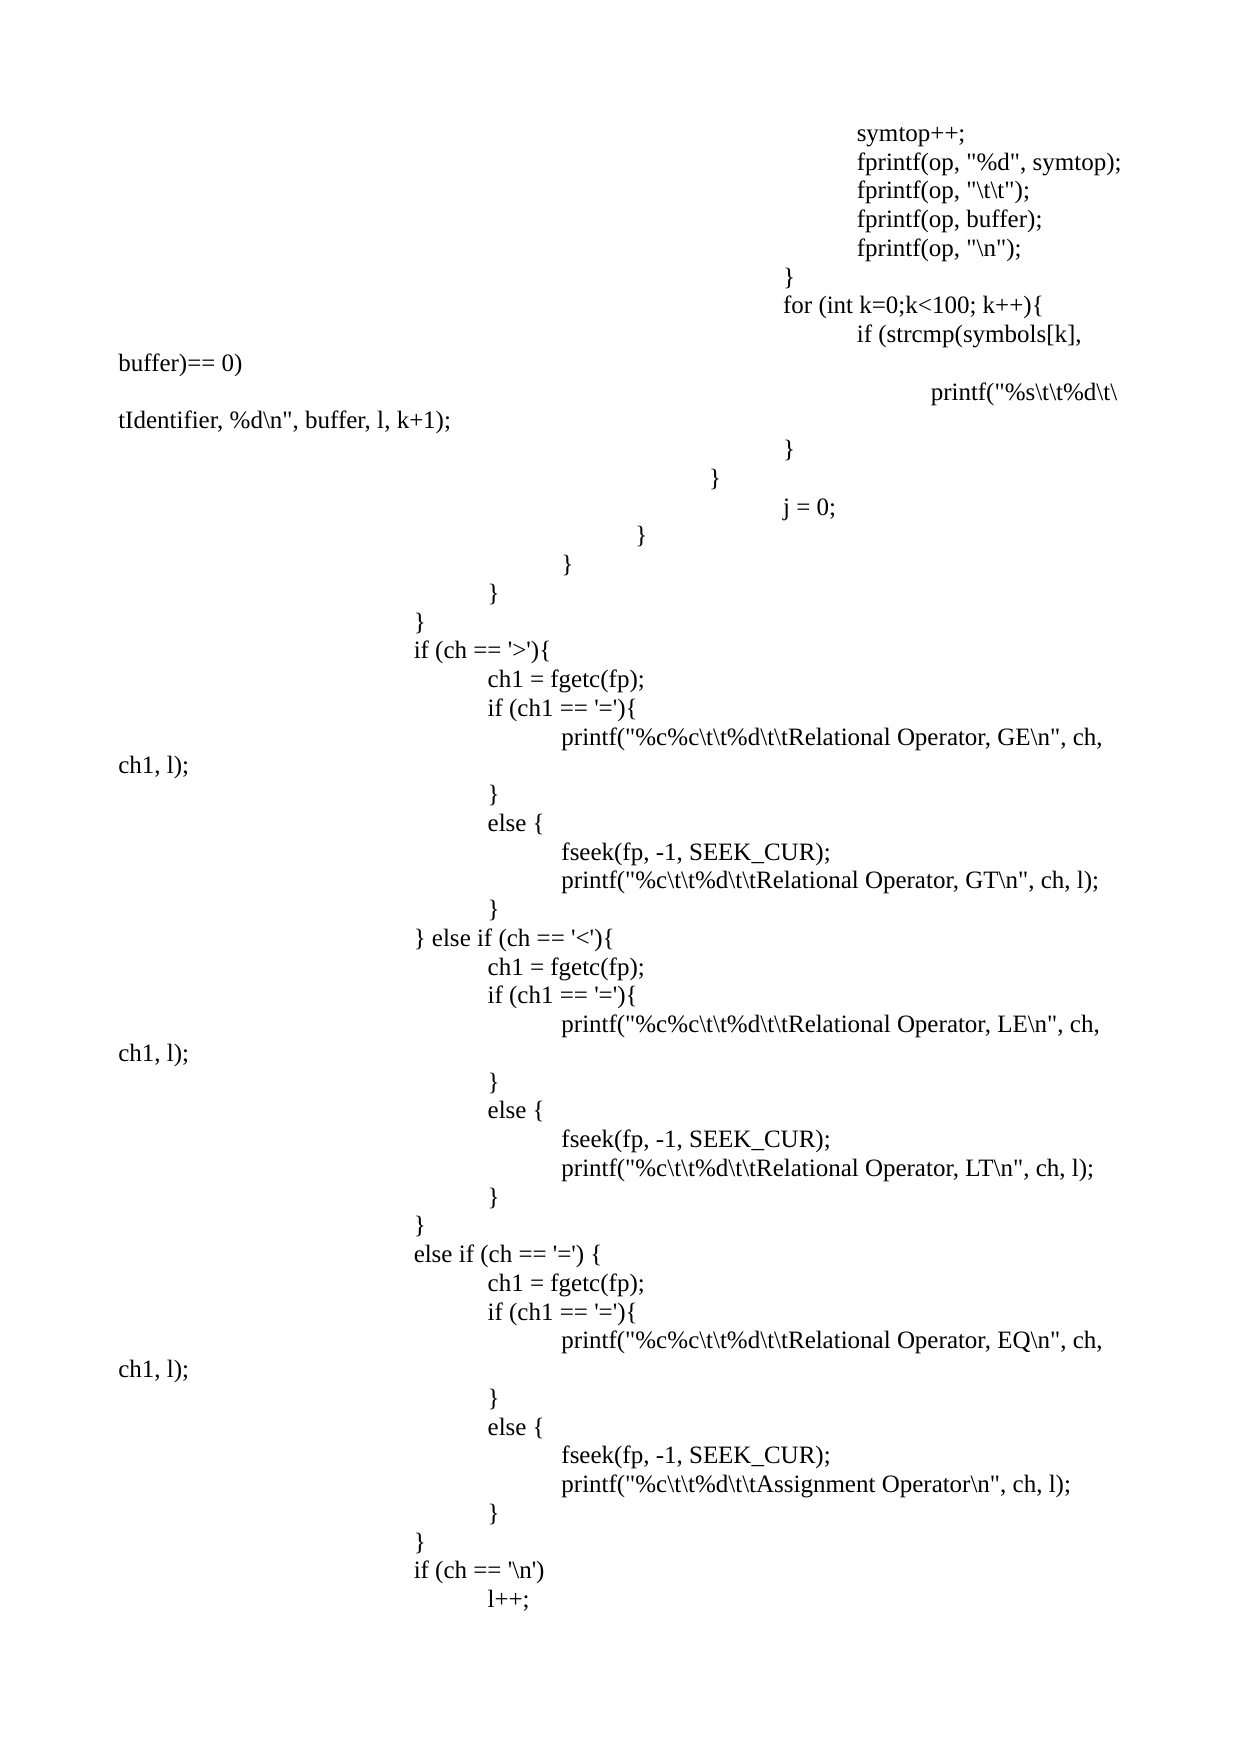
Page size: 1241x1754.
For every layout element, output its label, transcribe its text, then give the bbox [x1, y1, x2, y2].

text if (ch == '>'){ [118, 636, 1122, 664]
text } [118, 894, 1122, 923]
text else { [118, 1096, 1122, 1124]
text } [118, 1067, 1122, 1096]
text fseek(fp, -1, SEEK_CUR); [118, 1441, 1122, 1469]
text } [118, 1498, 1122, 1527]
text ch1 = fgetc(fp); [118, 664, 1122, 693]
text } [118, 607, 1122, 636]
text fprintf(op, "%d", symtop); [118, 147, 1122, 176]
text } [118, 1211, 1122, 1239]
text ch1 = fgetc(fp); [118, 1268, 1122, 1297]
text printf("%c%c\t\t%d\t\tRelational Operator, GE\n", ch, ch1, l); [118, 722, 1122, 779]
text printf("%s\t\t%d\t\tIdentifier, %d\n", buffer, l, k+1); [118, 377, 1122, 434]
text else { [118, 808, 1122, 837]
text symtop++; [118, 118, 1122, 147]
text printf("%c%c\t\t%d\t\tRelational Operator, LE\n", ch, ch1, l); [118, 1009, 1122, 1067]
text if (ch1 == '='){ [118, 981, 1122, 1009]
text if (ch1 == '='){ [118, 1297, 1122, 1326]
text if (strcmp(symbols[k], buffer)== 0) [118, 319, 1122, 377]
text else { [118, 1412, 1122, 1441]
text fprintf(op, buffer); [118, 204, 1122, 233]
text if (ch == '\n') [118, 1556, 1122, 1584]
text } [118, 463, 1122, 492]
text } [118, 1182, 1122, 1211]
text fseek(fp, -1, SEEK_CUR); [118, 1124, 1122, 1153]
text fprintf(op, "\n"); [118, 233, 1122, 262]
text ch1 = fgetc(fp); [118, 952, 1122, 981]
text printf("%c\t\t%d\t\tAssignment Operator\n", ch, l); [118, 1469, 1122, 1498]
text printf("%c\t\t%d\t\tRelational Operator, LT\n", ch, l); [118, 1153, 1122, 1182]
text } [118, 434, 1122, 463]
text } [118, 779, 1122, 808]
text for (int k=0;k<100; k++){ [118, 291, 1122, 319]
text j = 0; [118, 492, 1122, 521]
text } [118, 1383, 1122, 1412]
text fseek(fp, -1, SEEK_CUR); [118, 837, 1122, 866]
text } [118, 262, 1122, 291]
text printf("%c\t\t%d\t\tRelational Operator, GT\n", ch, l); [118, 866, 1122, 894]
text if (ch1 == '='){ [118, 693, 1122, 722]
text } [118, 1527, 1122, 1556]
text l++; [118, 1584, 1122, 1613]
text } [118, 521, 1122, 549]
text } [118, 578, 1122, 607]
text fprintf(op, "\t\t"); [118, 176, 1122, 204]
text else if (ch == '=') { [118, 1239, 1122, 1268]
text } else if (ch == '<'){ [118, 923, 1122, 952]
text printf("%c%c\t\t%d\t\tRelational Operator, EQ\n", ch, ch1, l); [118, 1326, 1122, 1383]
text } [118, 549, 1122, 578]
